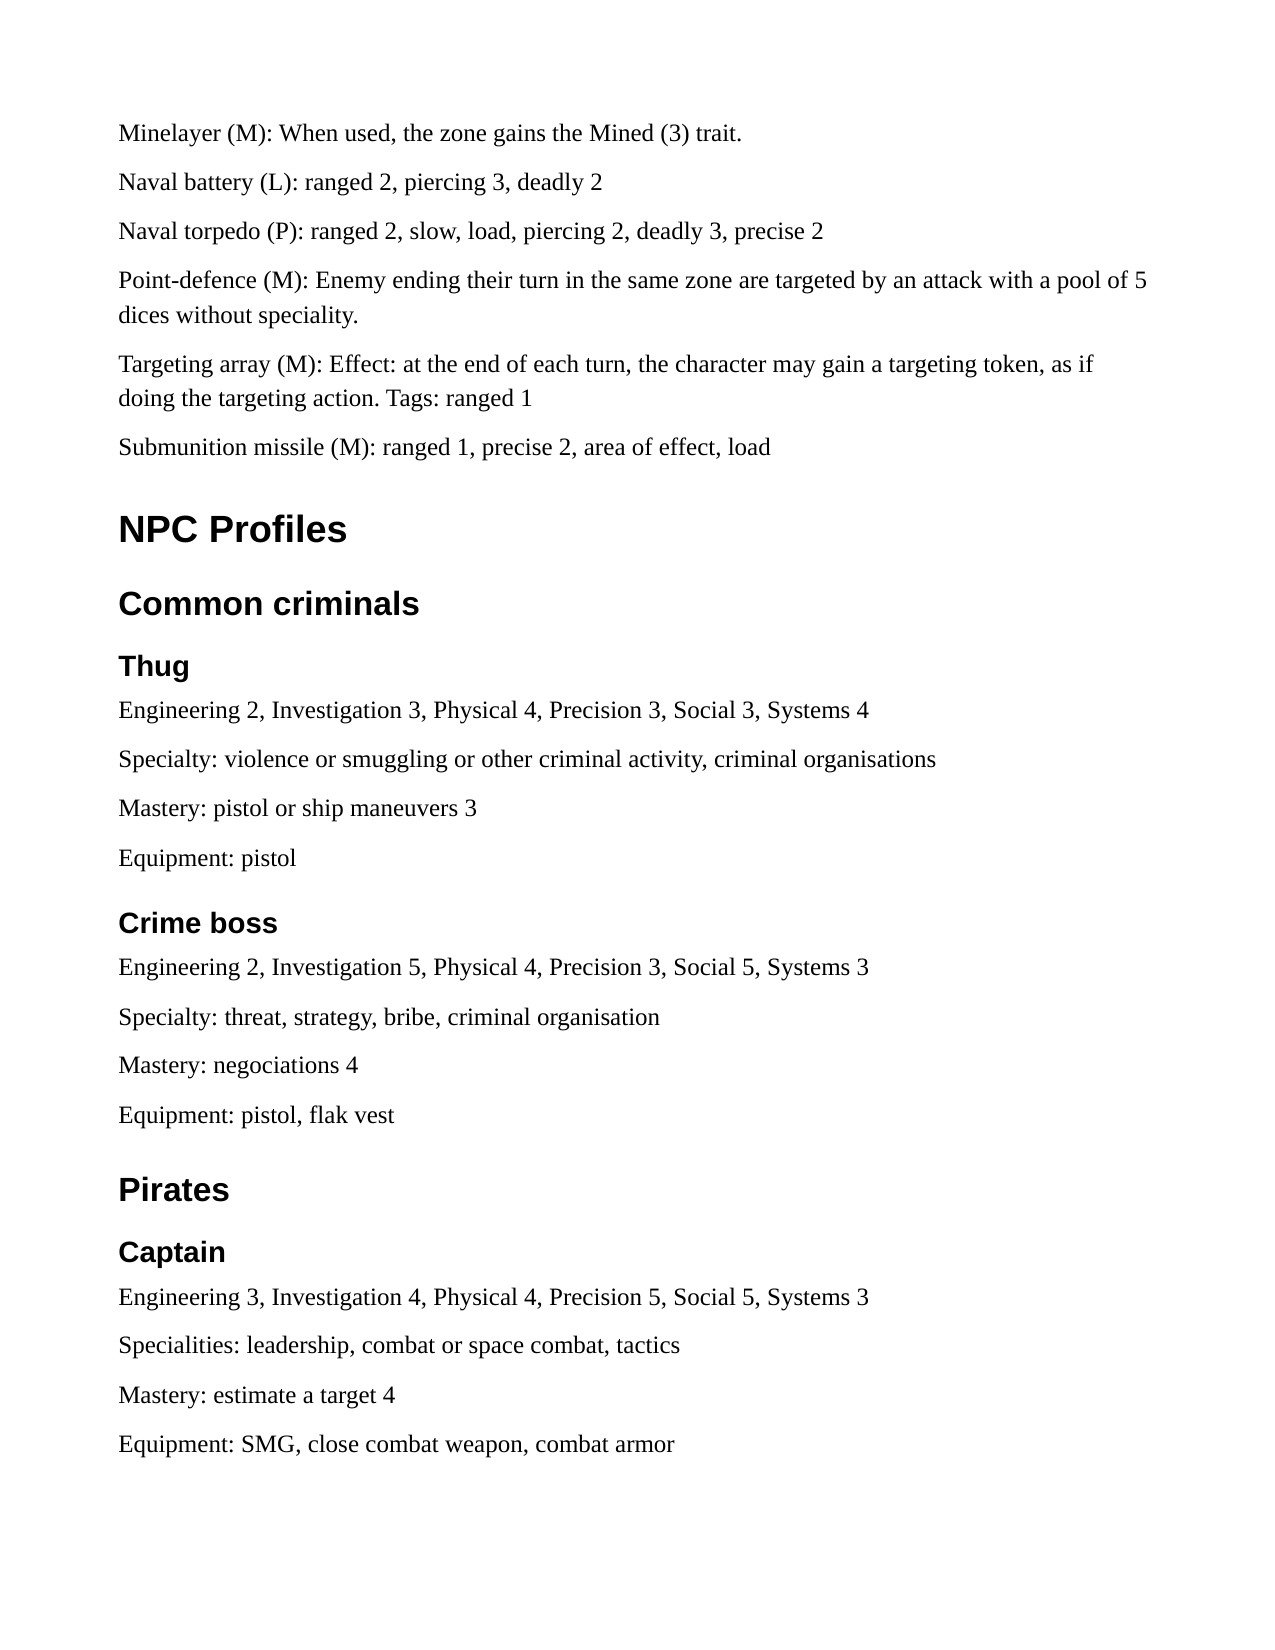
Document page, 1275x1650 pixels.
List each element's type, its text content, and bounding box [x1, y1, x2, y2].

text Specialty: violence or smuggling or other criminal activity, criminal organisations [118, 744, 1157, 773]
text Submunition missile (M): ranged 1, precise 2, area of effect, load [118, 432, 1157, 461]
text Specialities: leadership, combat or space combat, tactics [118, 1331, 1157, 1359]
text Equipment: SMG, close combat weapon, combat armor [118, 1429, 1157, 1457]
subtitle Captain [118, 1235, 1157, 1269]
text Minelayer (M): When used, the zone gains the Mined (3) trait. [118, 118, 1157, 147]
text Engineering 2, Investigation 3, Physical 4, Precision 3, Social 3, Systems 4 [118, 695, 1157, 724]
subtitle Pirates [118, 1169, 1157, 1208]
subtitle Thug [118, 649, 1157, 683]
subtitle Common criminals [118, 583, 1157, 622]
text Engineering 2, Investigation 5, Physical 4, Precision 3, Social 5, Systems 3 [118, 952, 1157, 981]
subtitle Crime boss [118, 906, 1157, 940]
text Naval torpedo (P): ranged 2, slow, load, piercing 2, deadly 3, precise 2 [118, 216, 1157, 245]
text Engineering 3, Investigation 4, Physical 4, Precision 5, Social 5, Systems 3 [118, 1282, 1157, 1310]
text Mastery: estimate a target 4 [118, 1380, 1157, 1408]
text Specialty: threat, strategy, bribe, criminal organisation [118, 1002, 1157, 1030]
text Equipment: pistol [118, 843, 1157, 871]
text Naval battery (L): ranged 2, piercing 3, deadly 2 [118, 167, 1157, 196]
text Mastery: negociations 4 [118, 1051, 1157, 1079]
text Point-defence (M): Enemy ending their turn in the same zone are targeted by an attack with a pool of 5 dices without speciality. [118, 265, 1157, 328]
text Targeting array (M): Effect: at the end of each turn, the character may gain a targeting token, as if doing the targeting action. Tags: ranged 1 [118, 349, 1157, 412]
text Mastery: pistol or ship maneuvers 3 [118, 793, 1157, 822]
subtitle NPC Profiles [118, 506, 1157, 550]
text Equipment: pistol, flak vest [118, 1100, 1157, 1128]
